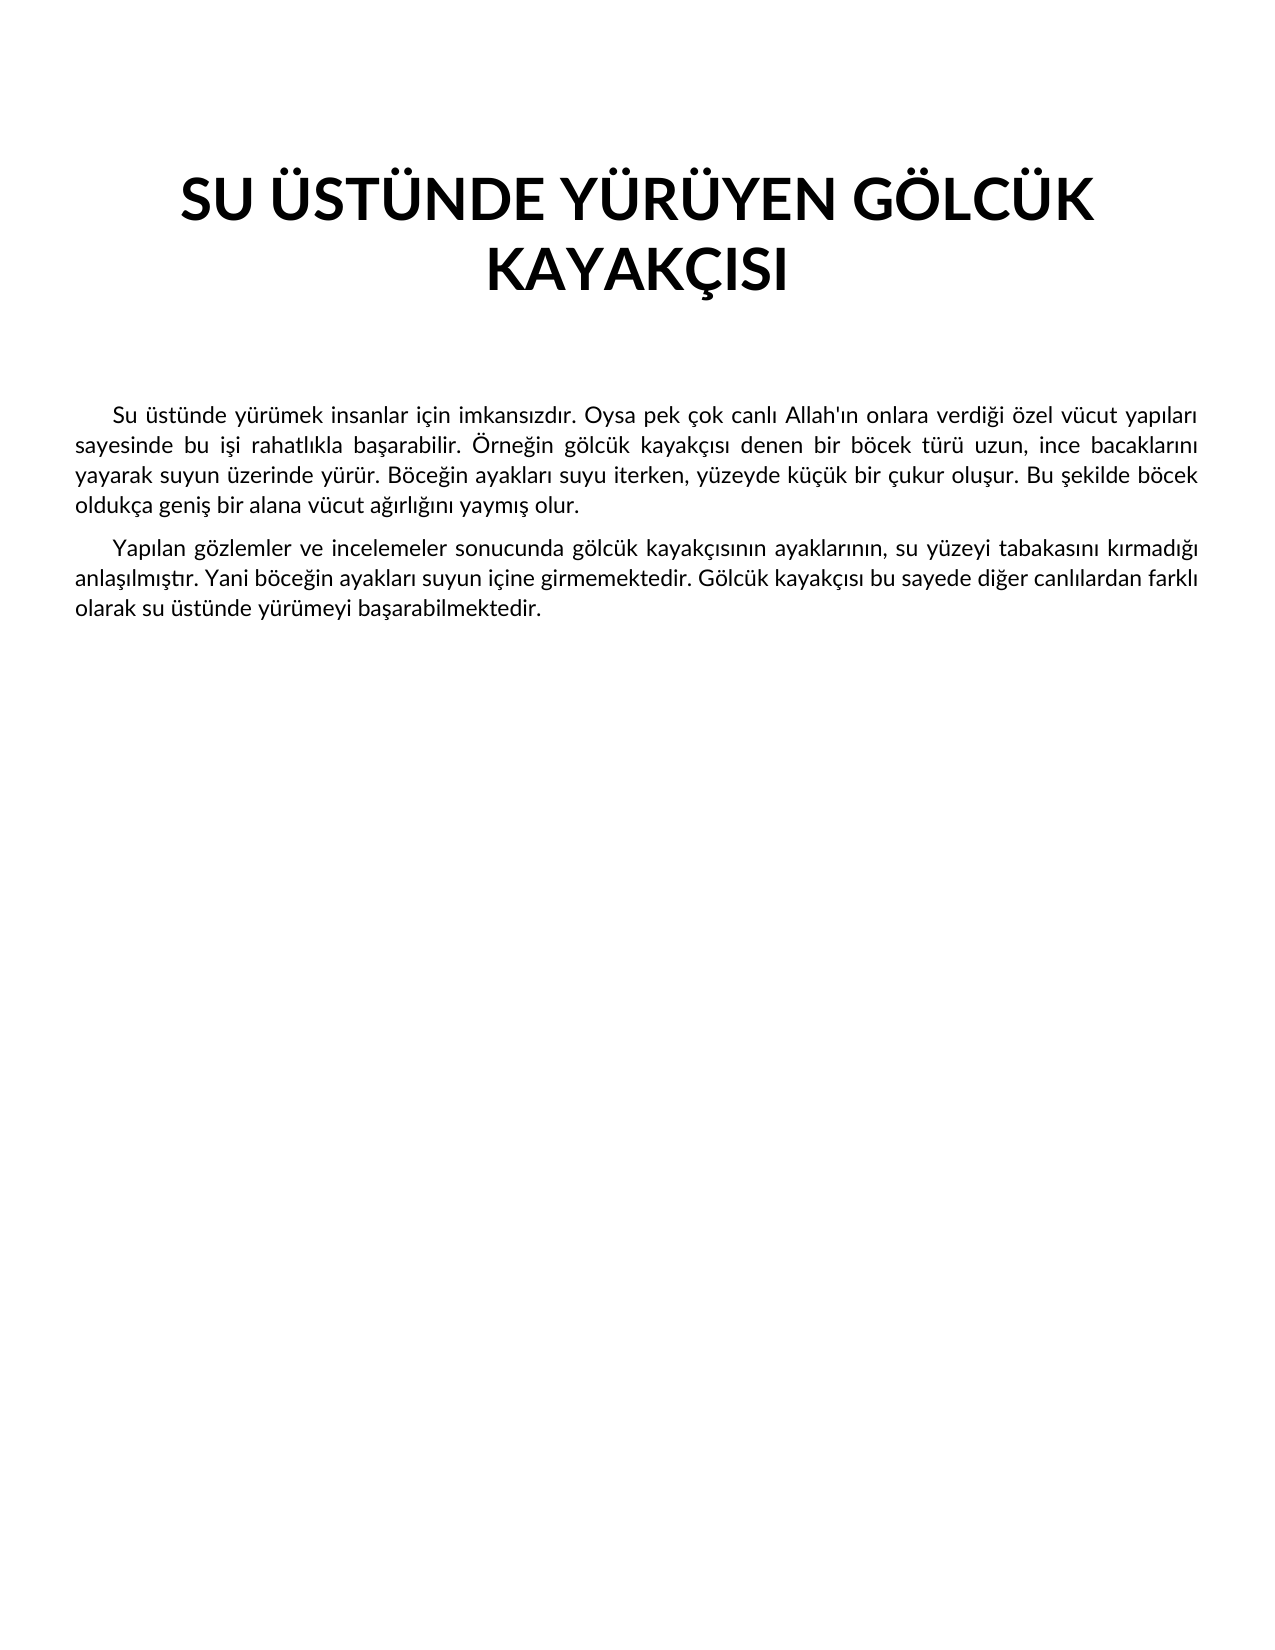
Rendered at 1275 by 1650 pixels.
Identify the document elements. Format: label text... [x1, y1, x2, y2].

subtitle SU ÜSTÜNDE YÜRÜYEN GÖLCÜK KAYAKÇISI [75, 162, 1200, 302]
text Su üstünde yürümek insanlar için imkansızdır. Oysa pek çok canlı Allah'ın onlara verdiği özel vücut yapıları sayesinde bu işi rahatlıkla başarabilir. Örneğin gölcük kayakçısı denen bir böcek türü uzun, ince bacaklarını yayarak suyun üzerinde yürür. Böceğin ayakları suyu iterken, yüzeyde küçük bir çukur oluşur. Bu şekilde böcek oldukça geniş bir alana vücut ağırlığını yaymış olur. [75, 400, 1200, 518]
text Yapılan gözlemler ve incelemeler sonucunda gölcük kayakçısının ayaklarının, su yüzeyi tabakasını kırmadığı anlaşılmıştır. Yani böceğin ayakları suyun içine girmemektedir. Gölcük kayakçısı bu sayede diğer canlılardan farklı olarak su üstünde yürümeyi başarabilmektedir. [75, 534, 1200, 622]
